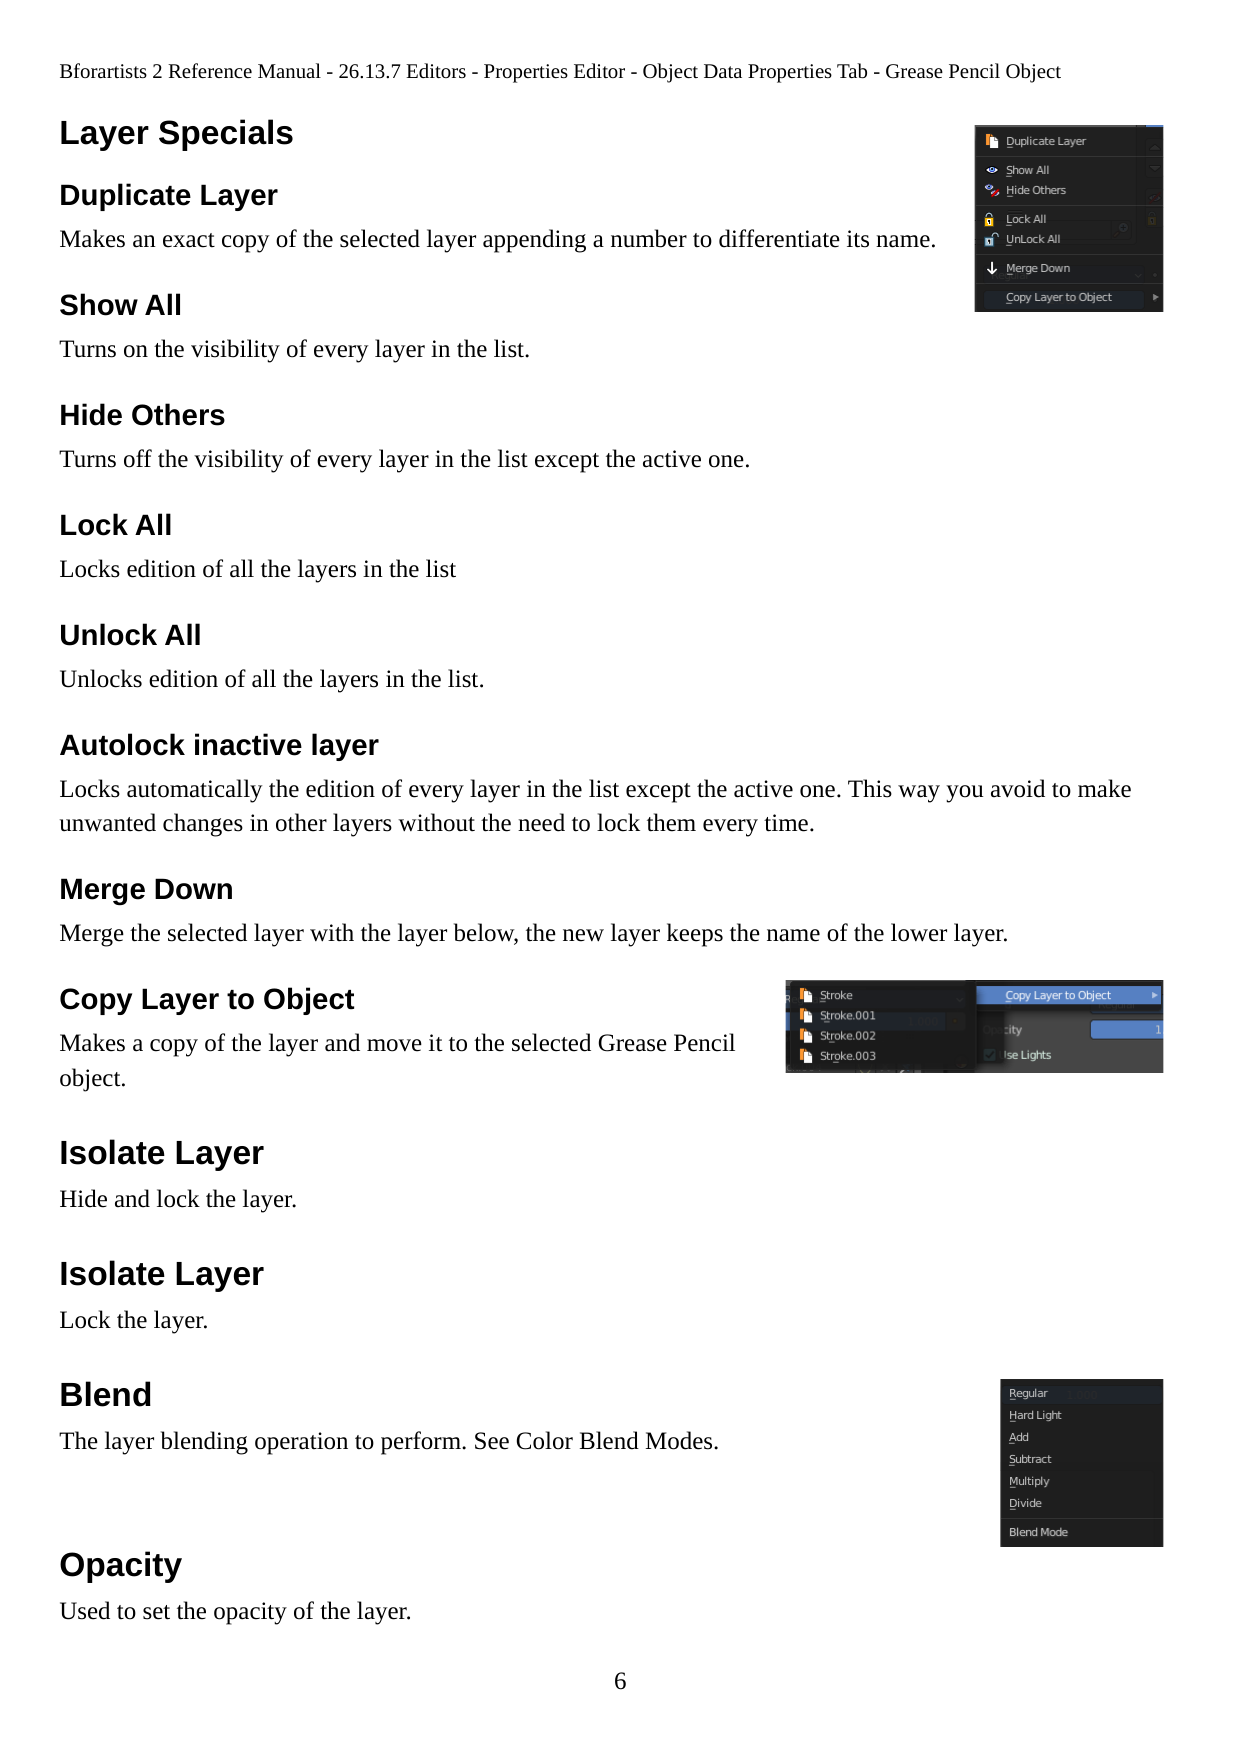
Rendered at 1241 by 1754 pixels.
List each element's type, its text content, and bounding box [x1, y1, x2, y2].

subtitle [1164, 178, 1181, 212]
subtitle Layer Specials [59, 113, 1181, 151]
subtitle Show All [59, 288, 1181, 322]
subtitle Unlock All [59, 618, 1181, 652]
text Turns on the visibility of every layer in the list. [59, 334, 1181, 363]
subtitle Copy Layer to Object [59, 982, 785, 1016]
text Lock the layer. [59, 1305, 1181, 1334]
text Unlocks edition of all the layers in the list. [59, 664, 1181, 693]
subtitle Autolock inactive layer [59, 728, 1181, 762]
picture [1000, 1379, 1164, 1547]
subtitle Lock All [59, 508, 1181, 542]
text Turns off the visibility of every layer in the list except the active one. [59, 444, 1181, 473]
picture [785, 980, 1164, 1073]
subtitle Opacity [59, 1545, 1181, 1583]
text Locks edition of all the layers in the list [59, 554, 1181, 583]
text The layer blending operation to perform. See Color Blend Modes. [59, 1426, 1000, 1455]
subtitle Duplicate Layer [59, 178, 974, 212]
text Locks automatically the edition of every layer in the list except the active one. This way you avoid to make unwanted changes in other layers without the need to lock them every time. [59, 774, 1181, 837]
text Merge the selected layer with the layer below, the new layer keeps the name of the lower layer. [59, 918, 1181, 947]
text Used to set the opacity of the layer. [59, 1596, 1181, 1625]
subtitle Merge Down [59, 872, 1181, 906]
subtitle Blend [59, 1375, 1181, 1413]
subtitle Isolate Layer [59, 1254, 1181, 1292]
text Makes a copy of the layer and move it to the selected Grease Pencil object. [59, 1028, 1181, 1092]
subtitle Hide Others [59, 398, 1181, 432]
text Hide and lock the layer. [59, 1184, 1181, 1213]
subtitle [1164, 982, 1181, 1016]
text Makes an exact copy of the selected layer appending a number to differentiate its name. [59, 224, 974, 253]
subtitle Isolate Layer [59, 1133, 1181, 1171]
picture [974, 125, 1164, 312]
